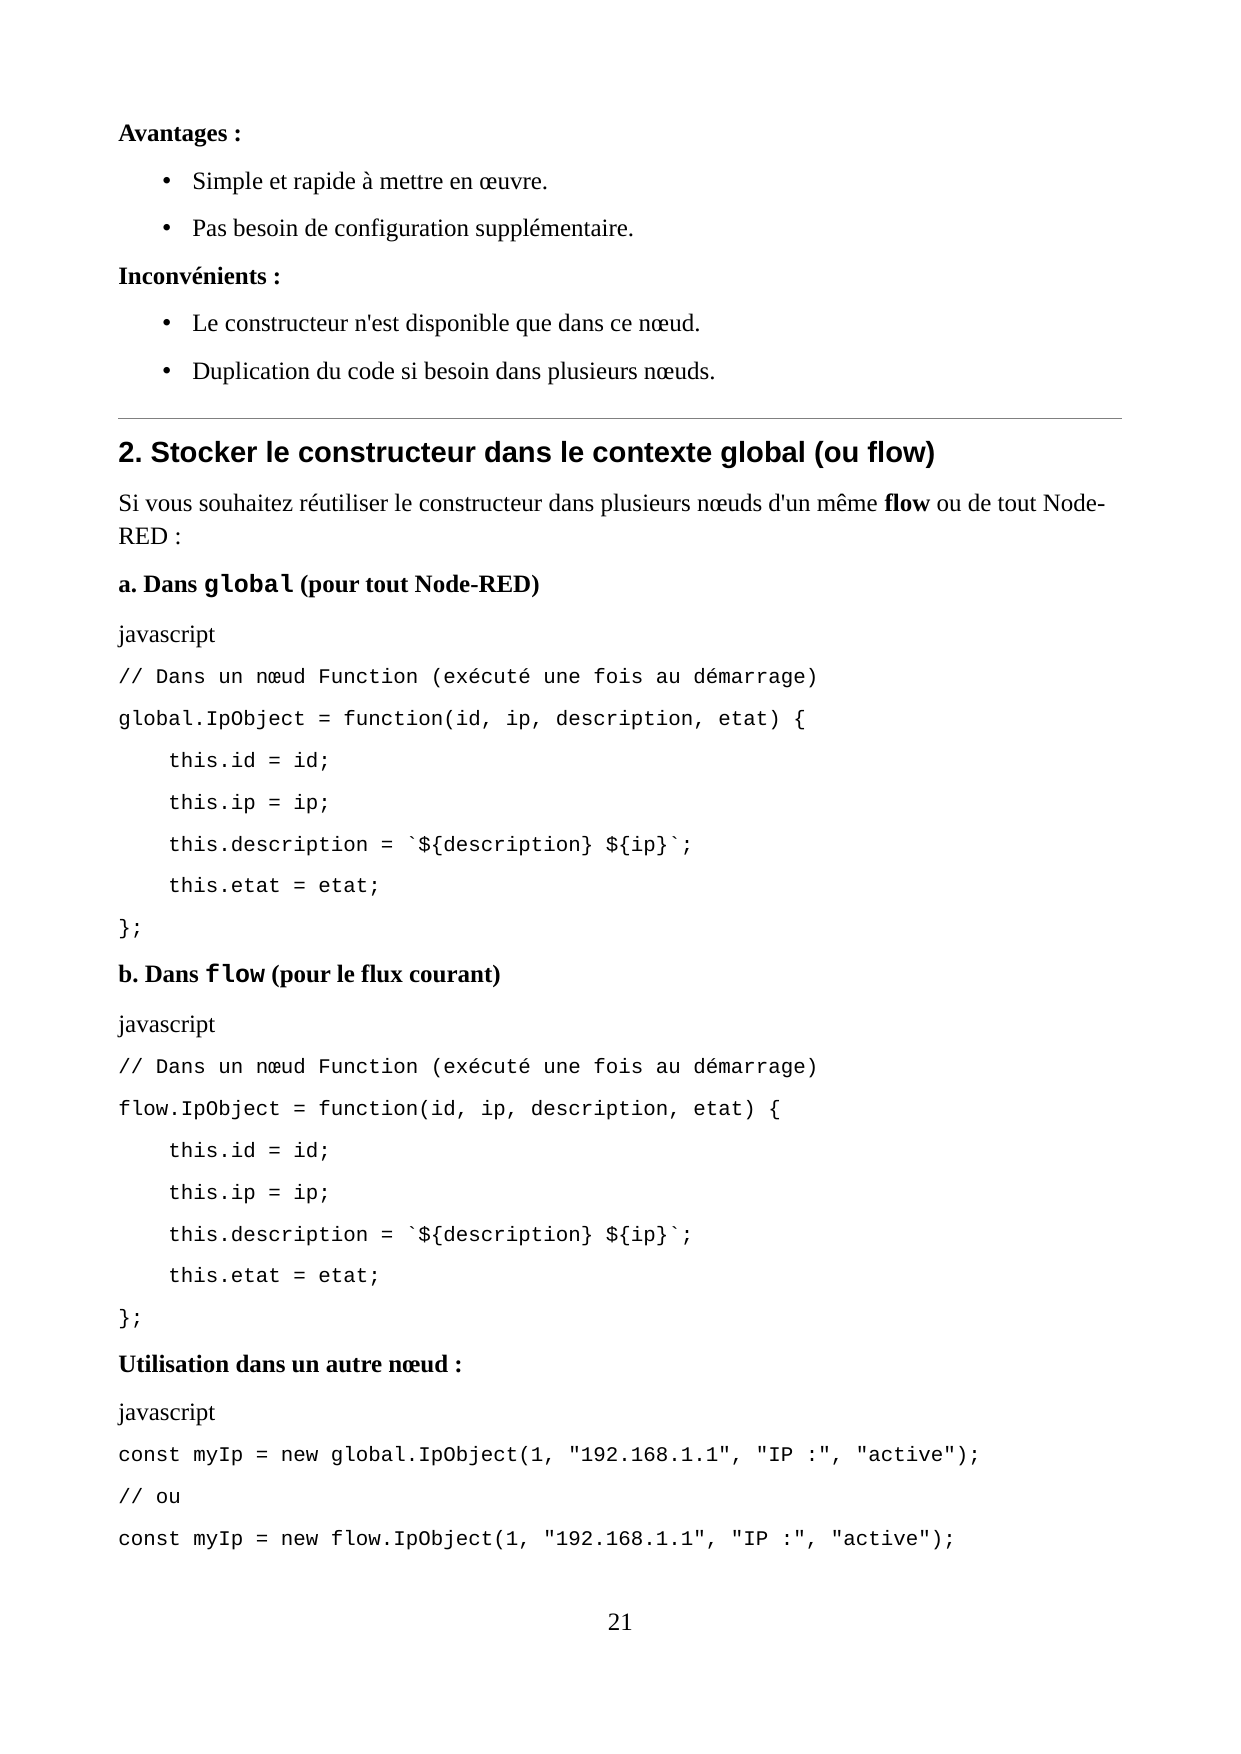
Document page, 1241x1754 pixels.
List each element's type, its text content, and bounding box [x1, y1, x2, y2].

subtitle b. Dans flow (pour le flux courant) [118, 959, 1122, 990]
text this.description = `${description} ${ip}`; [118, 1224, 1122, 1247]
subtitle 2. Stocker le constructeur dans le contexte global (ou flow) [118, 435, 1122, 469]
text javascript [118, 1009, 1122, 1038]
text }; [118, 917, 1122, 941]
text this.id = id; [118, 1140, 1122, 1164]
text this.ip = ip; [118, 1182, 1122, 1206]
text javascript [118, 619, 1122, 648]
text javascript [118, 1397, 1122, 1425]
list Duplication du code si besoin dans plusieurs nœuds. [162, 356, 1122, 385]
text this.etat = etat; [118, 1265, 1122, 1289]
text // Dans un nœud Function (exécuté une fois au démarrage) [118, 1057, 1122, 1080]
text this.id = id; [118, 750, 1122, 774]
text Inconvénients : [118, 261, 1122, 290]
list Le constructeur n'est disponible que dans ce nœud. [162, 308, 1122, 337]
list Pas besoin de configuration supplémentaire. [162, 213, 1122, 242]
subtitle a. Dans global (pour tout Node-RED) [118, 569, 1122, 600]
text flow.IpObject = function(id, ip, description, etat) { [118, 1098, 1122, 1122]
text this.description = `${description} ${ip}`; [118, 834, 1122, 857]
text this.ip = ip; [118, 792, 1122, 816]
text Si vous souhaitez réutiliser le constructeur dans plusieurs nœuds d'un même flow ou de tout Node-RED : [118, 488, 1122, 550]
text Utilisation dans un autre nœud : [118, 1349, 1122, 1378]
text const myIp = new global.IpObject(1, "192.168.1.1", "IP :", "active"); [118, 1444, 1122, 1468]
text const myIp = new flow.IpObject(1, "192.168.1.1", "IP :", "active"); [118, 1528, 1122, 1551]
text global.IpObject = function(id, ip, description, etat) { [118, 708, 1122, 732]
text Avantages : [118, 118, 1122, 147]
text // Dans un nœud Function (exécuté une fois au démarrage) [118, 667, 1122, 690]
text this.etat = etat; [118, 875, 1122, 899]
text }; [118, 1307, 1122, 1331]
text // ou [118, 1486, 1122, 1509]
list Simple et rapide à mettre en œuvre. [162, 166, 1122, 194]
